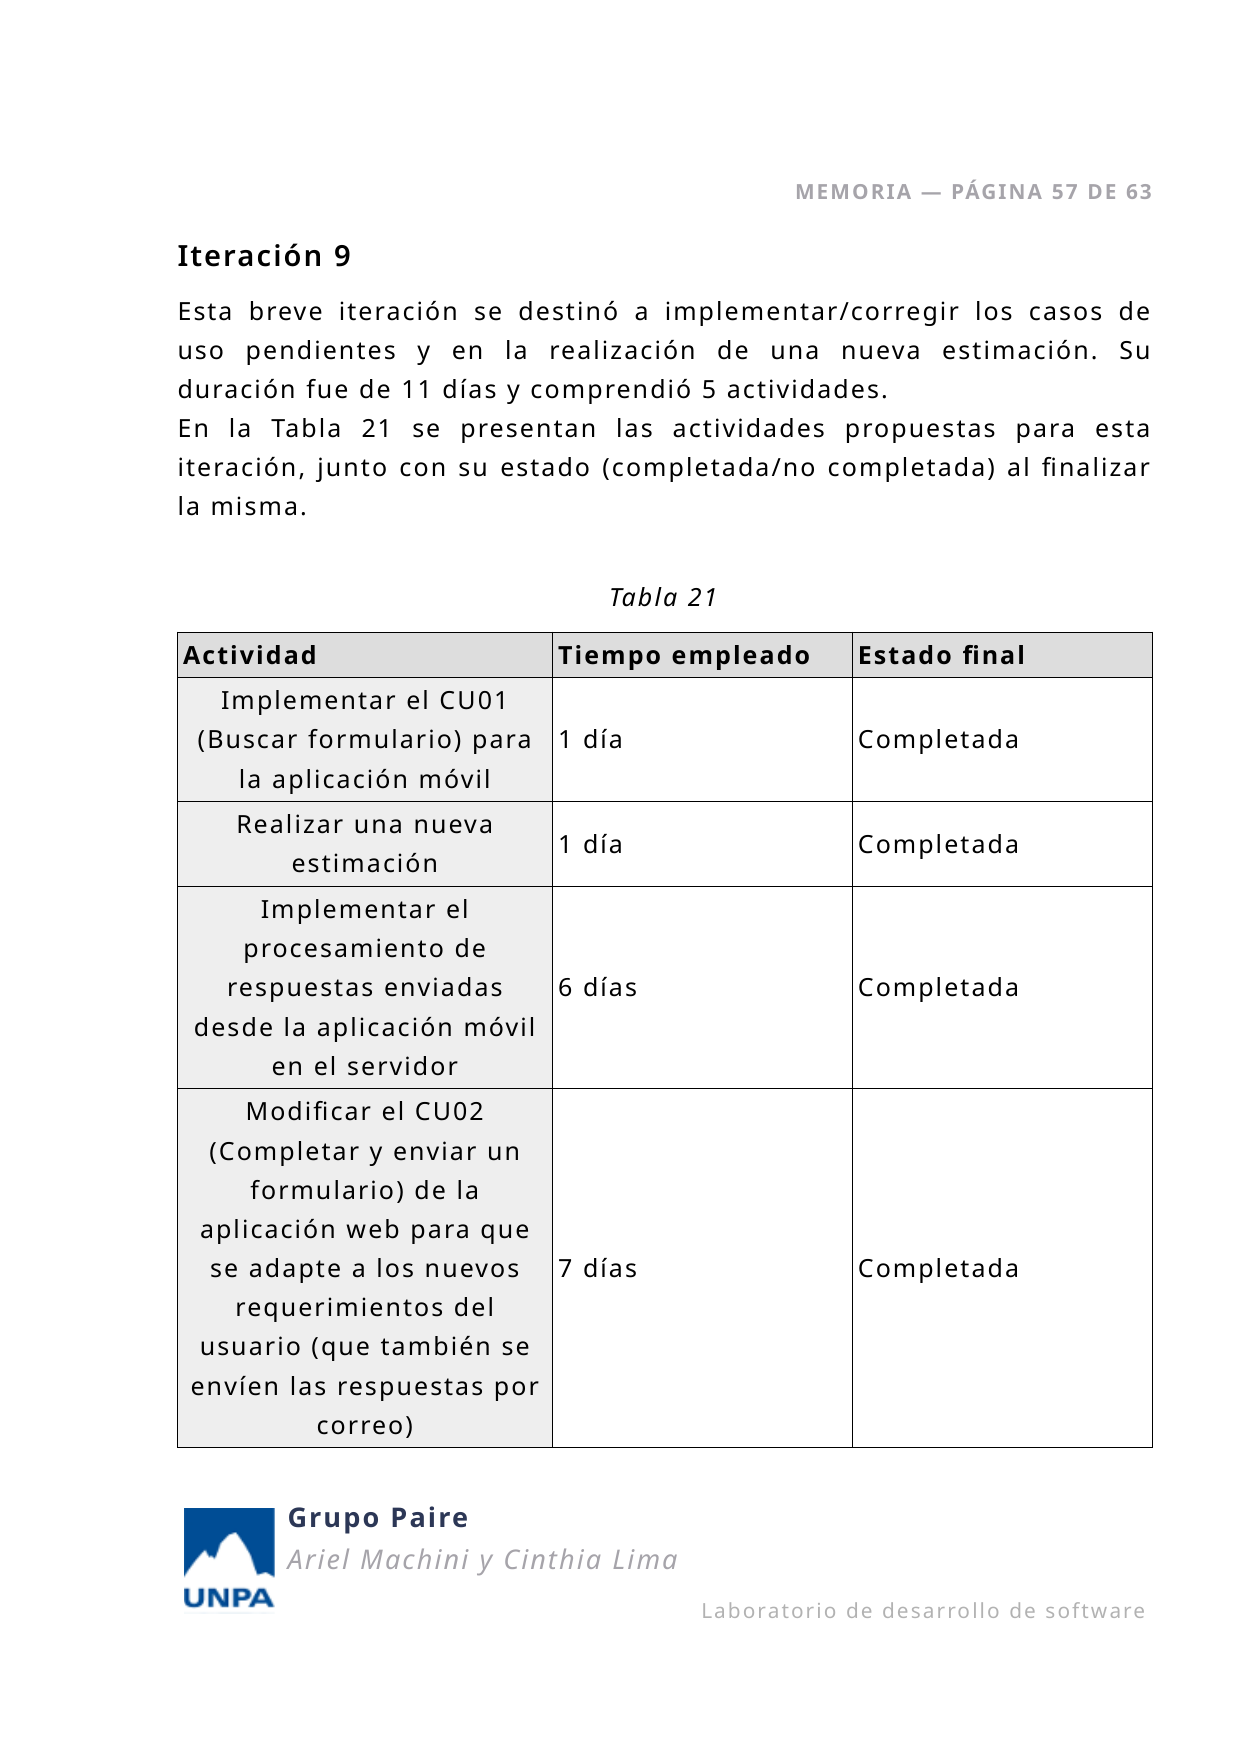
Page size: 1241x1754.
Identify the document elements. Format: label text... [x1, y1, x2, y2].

text Tabla 21 [177, 580, 1152, 614]
table_header Tiempo empleado [553, 633, 852, 677]
table_header Actividad [178, 633, 552, 677]
table_cell Realizar una nueva estimación [178, 802, 552, 886]
table_cell Completada [853, 1089, 1152, 1447]
subtitle Iteración 9 [177, 235, 1152, 275]
table_cell 6 días [553, 887, 852, 1088]
table_cell Completada [853, 887, 1152, 1088]
table_cell 1 día [553, 678, 852, 801]
table_cell Implementar el CU01 (Buscar formulario) para la aplicación móvil [178, 678, 552, 801]
text Esta breve iteración se destinó a implementar/corregir los casos de uso pendientes y en la realización de una nueva estimación. Su duración fue de 11 días y comprendió 5 actividades. [177, 293, 1152, 406]
table_cell Completada [853, 802, 1152, 886]
table_header Estado final [853, 633, 1152, 677]
table_cell Completada [853, 678, 1152, 801]
table_cell Implementar el procesamiento de respuestas enviadas desde la aplicación móvil en el servidor [178, 887, 552, 1088]
picture [184, 1508, 275, 1614]
table_cell 1 día [553, 802, 852, 886]
text En la Tabla 21 se presentan las actividades propuestas para esta iteración, junto con su estado (completada/no completada) al finalizar la misma. [177, 411, 1152, 523]
table_cell Modificar el CU02 (Completar y enviar un formulario) de la aplicación web para que se adapte a los nuevos requerimientos del usuario (que también se envíen las respuestas por correo) [178, 1089, 552, 1447]
table_cell 7 días [553, 1089, 852, 1447]
